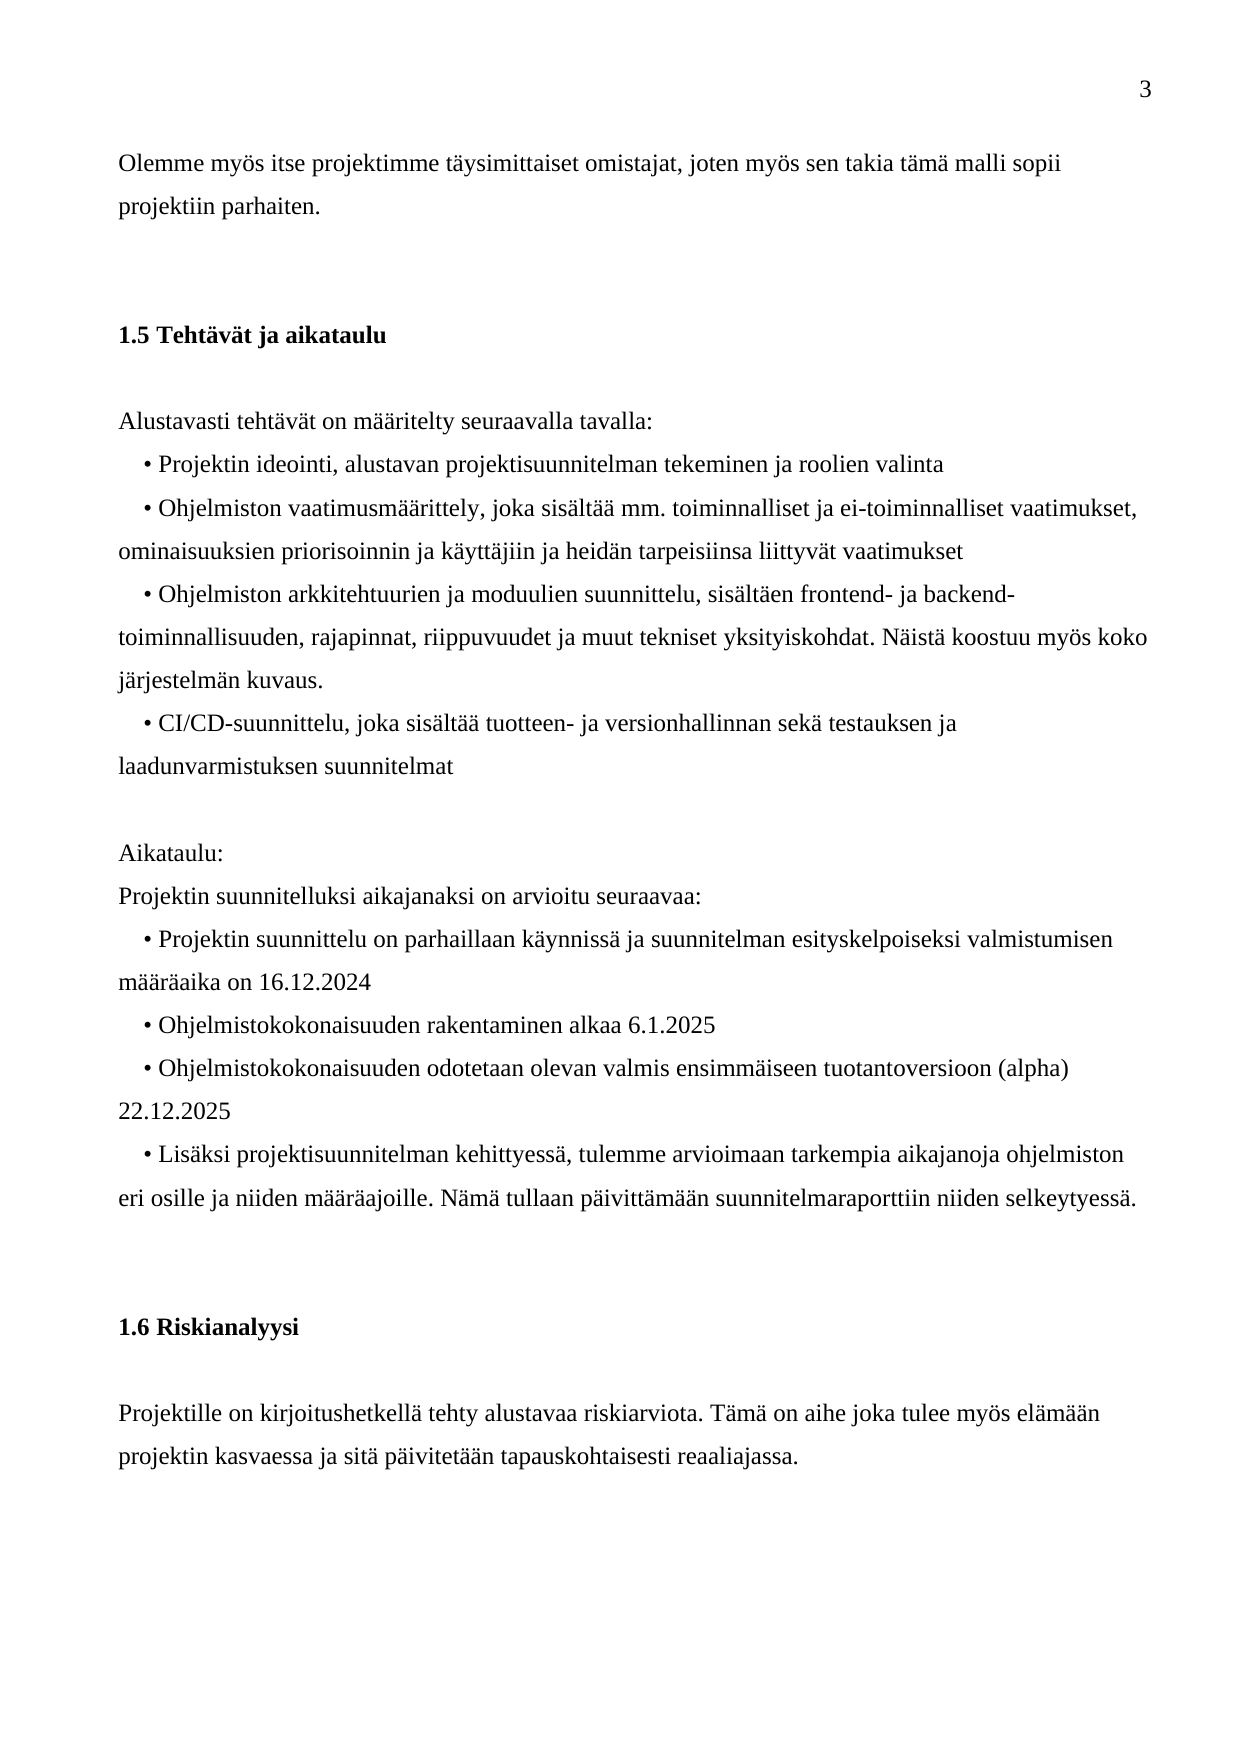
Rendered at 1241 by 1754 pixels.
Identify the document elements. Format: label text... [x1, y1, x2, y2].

text • Ohjelmiston vaatimusmäärittely, joka sisältää mm. toiminnalliset ja ei-toiminnalliset vaatimukset, ominaisuuksien priorisoinnin ja käyttäjiin ja heidän tarpeisiinsa liittyvät vaatimukset [118, 493, 1152, 564]
subtitle Tehtävät ja aikataulu [118, 320, 1152, 349]
text • Projektin ideointi, alustavan projektisuunnitelman tekeminen ja roolien valinta [118, 449, 1152, 478]
text • CI/CD-suunnittelu, joka sisältää tuotteen- ja versionhallinnan sekä testauksen ja laadunvarmistuksen suunnitelmat [118, 708, 1152, 780]
text Alustavasti tehtävät on määritelty seuraavalla tavalla: [118, 406, 1152, 435]
text Olemme myös itse projektimme täysimittaiset omistajat, joten myös sen takia tämä malli sopii projektiin parhaiten. [118, 148, 1152, 219]
text • Ohjelmistokokonaisuuden odotetaan olevan valmis ensimmäiseen tuotantoversioon (alpha) 22.12.2025 [118, 1053, 1152, 1125]
text • Ohjelmiston arkkitehtuurien ja moduulien suunnittelu, sisältäen frontend- ja backend-toiminnallisuuden, rajapinnat, riippuvuudet ja muut tekniset yksityiskohdat. Näistä koostuu myös koko järjestelmän kuvaus. [118, 579, 1152, 694]
text • Ohjelmistokokonaisuuden rakentaminen alkaa 6.1.2025 [118, 1010, 1152, 1039]
text Projektin suunnitelluksi aikajanaksi on arvioitu seuraavaa: [118, 881, 1152, 909]
text • Lisäksi projektisuunnitelman kehittyessä, tulemme arvioimaan tarkempia aikajanoja ohjelmiston eri osille ja niiden määräajoille. Nämä tullaan päivittämään suunnitelmaraporttiin niiden selkeytyessä. [118, 1139, 1152, 1211]
text Aikataulu: [118, 838, 1152, 866]
subtitle Riskianalyysi [118, 1312, 1152, 1341]
text • Projektin suunnittelu on parhaillaan käynnissä ja suunnitelman esityskelpoiseksi valmistumisen määräaika on 16.12.2024 [118, 924, 1152, 996]
text Projektille on kirjoitushetkellä tehty alustavaa riskiarviota. Tämä on aihe joka tulee myös elämään projektin kasvaessa ja sitä päivitetään tapauskohtaisesti reaaliajassa. [118, 1398, 1152, 1470]
